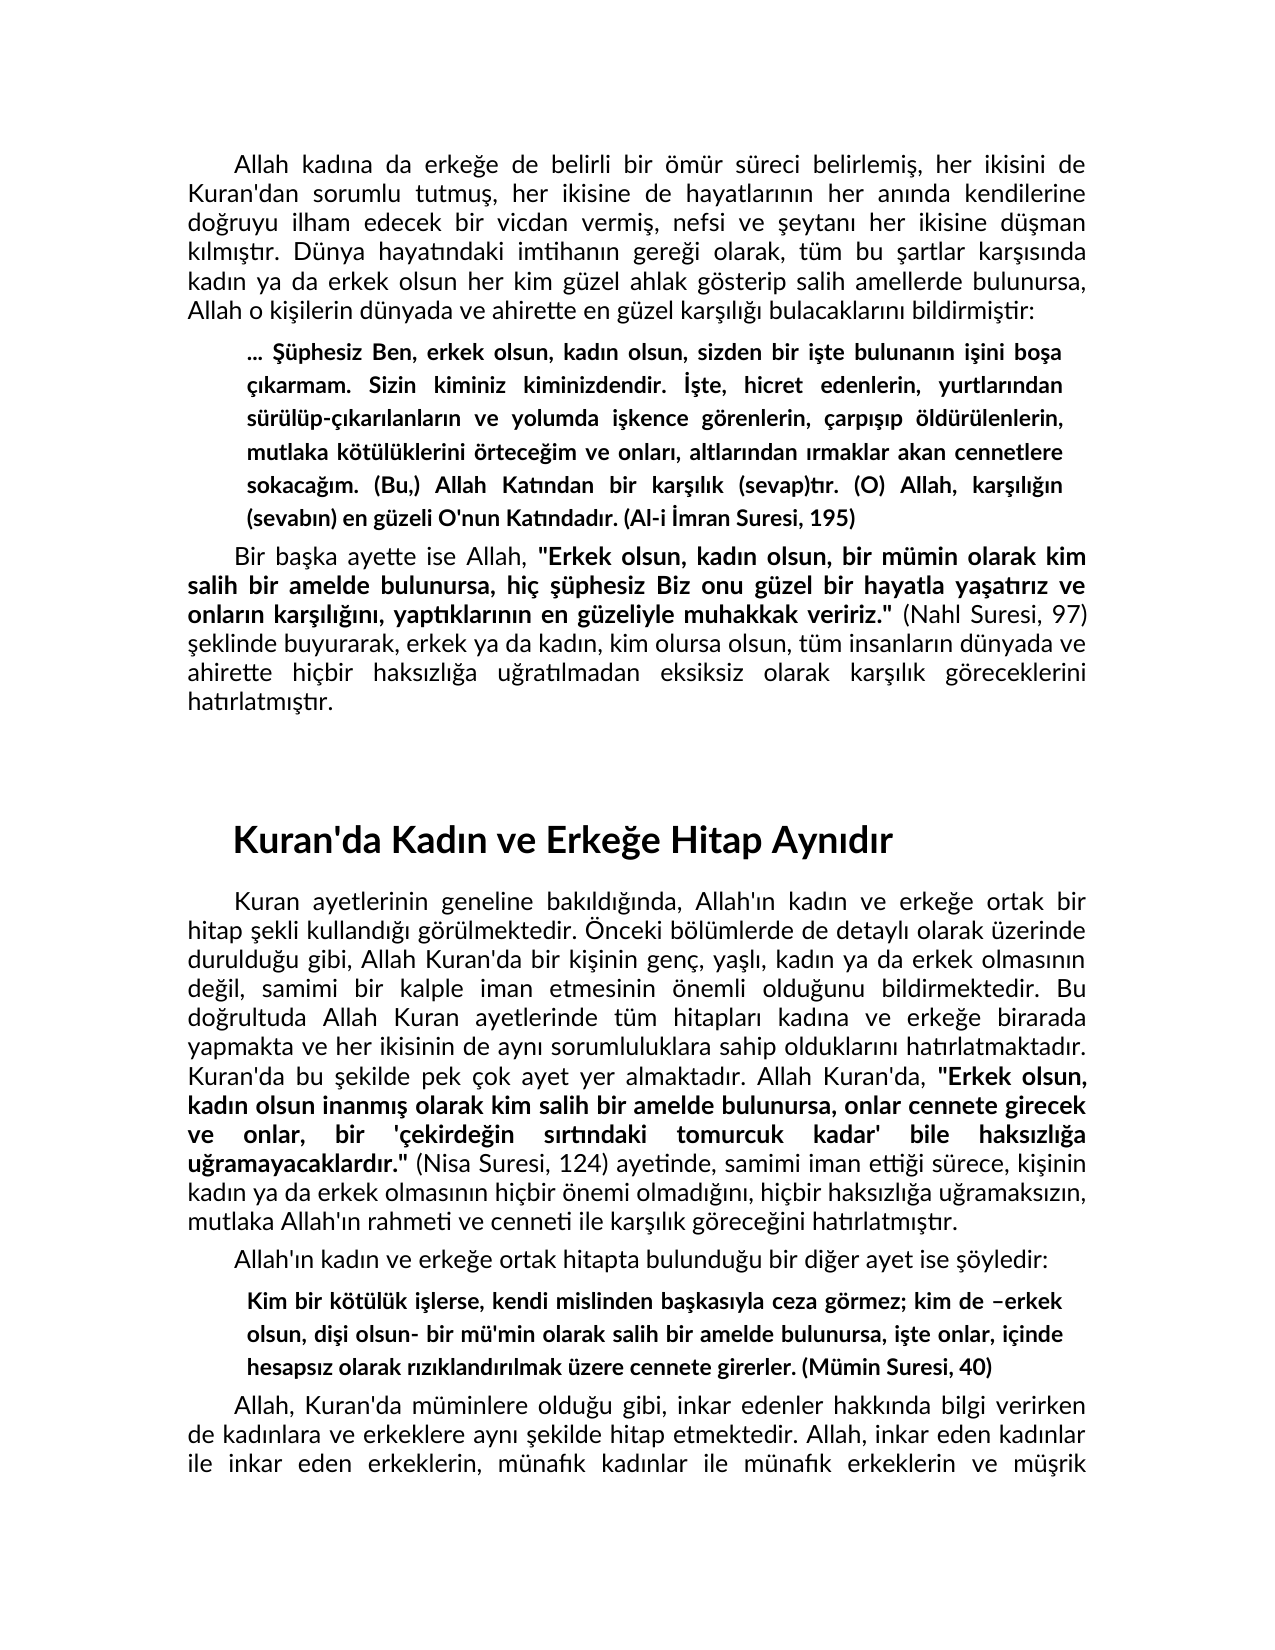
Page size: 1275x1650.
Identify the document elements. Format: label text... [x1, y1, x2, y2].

text Bir başka ayette ise Allah, "Erkek olsun, kadın olsun, bir mümin olarak kim salih bir amelde bulunursa, hiç şüphesiz Biz onu güzel bir hayatla yaşatırız ve onların karşılığını, yaptıklarının en güzeliyle muhakkak veririz." (Nahl Suresi, 97) şeklinde buyurarak, erkek ya da kadın, kim olursa olsun, tüm insanların dünyada ve ahirette hiçbir haksızlığa uğratılmadan eksiksiz olarak karşılık göreceklerini hatırlatmıştır. [187, 542, 1087, 717]
text Allah, Kuran'da müminlere olduğu gibi, inkar edenler hakkında bilgi verirken de kadınlara ve erkeklere aynı şekilde hitap etmektedir. Allah, inkar eden kadınlar ile inkar eden erkeklerin, münafık kadınlar ile münafık erkeklerin ve müşrik [187, 1391, 1087, 1478]
subtitle Kuran'da Kadın ve Erkeğe Hitap Aynıdır [232, 817, 1087, 862]
text Kim bir kötülük işlerse, kendi mislinden başkasıyla ceza görmez; kim de –erkek olsun, dişi olsun- bir mü'min olarak salih bir amelde bulunursa, işte onlar, içinde hesapsız olarak rızıklandırılmak üzere cennete girerler. (Mümin Suresi, 40) [247, 1282, 1064, 1382]
text Allah kadına da erkeğe de belirli bir ömür süreci belirlemiş, her ikisini de Kuran'dan sorumlu tutmuş, her ikisine de hayatlarının her anında kendilerine doğruyu ilham edecek bir vicdan vermiş, nefsi ve şeytanı her ikisine düşman kılmıştır. Dünya hayatındaki imtihanın gereği olarak, tüm bu şartlar karşısında kadın ya da erkek olsun her kim güzel ahlak gösterip salih amellerde bulunursa, Allah o kişilerin dünyada ve ahirette en güzel karşılığı bulacaklarını bildirmiştir: [187, 150, 1087, 325]
text Kuran ayetlerinin geneline bakıldığında, Allah'ın kadın ve erkeğe ortak bir hitap şekli kullandığı görülmektedir. Önceki bölümlerde de detaylı olarak üzerinde durulduğu gibi, Allah Kuran'da bir kişinin genç, yaşlı, kadın ya da erkek olmasının değil, samimi bir kalple iman etmesinin önemli olduğunu bildirmektedir. Bu doğrultuda Allah Kuran ayetlerinde tüm hitapları kadına ve erkeğe birarada yapmakta ve her ikisinin de aynı sorumluluklara sahip olduklarını hatırlatmaktadır. Kuran'da bu şekilde pek çok ayet yer almaktadır. Allah Kuran'da, "Erkek olsun, kadın olsun inanmış olarak kim salih bir amelde bulunursa, onlar cennete girecek ve onlar, bir 'çekirdeğin sırtındaki tomurcuk kadar' bile haksızlığa uğramayacaklardır." (Nisa Suresi, 124) ayetinde, samimi iman ettiği sürece, kişinin kadın ya da erkek olmasının hiçbir önemi olmadığını, hiçbir haksızlığa uğramaksızın, mutlaka Allah'ın rahmeti ve cenneti ile karşılık göreceğini hatırlatmıştır. [187, 887, 1087, 1237]
text Allah'ın kadın ve erkeğe ortak hitapta bulunduğu bir diğer ayet ise şöyledir: [187, 1245, 1087, 1274]
text ... Şüphesiz Ben, erkek olsun, kadın olsun, sizden bir işte bulunanın işini boşa çıkarmam. Sizin kiminiz kiminizdendir. İşte, hicret edenlerin, yurtlarından sürülüp-çıkarılanların ve yolumda işkence görenlerin, çarpışıp öldürülenlerin, mutlaka kötülüklerini örteceğim ve onları, altlarından ırmaklar akan cennetlere sokacağım. (Bu,) Allah Katından bir karşılık (sevap)tır. (O) Allah, karşılığın (sevabın) en güzeli O'nun Katındadır. (Al-i İmran Suresi, 195) [247, 333, 1064, 533]
